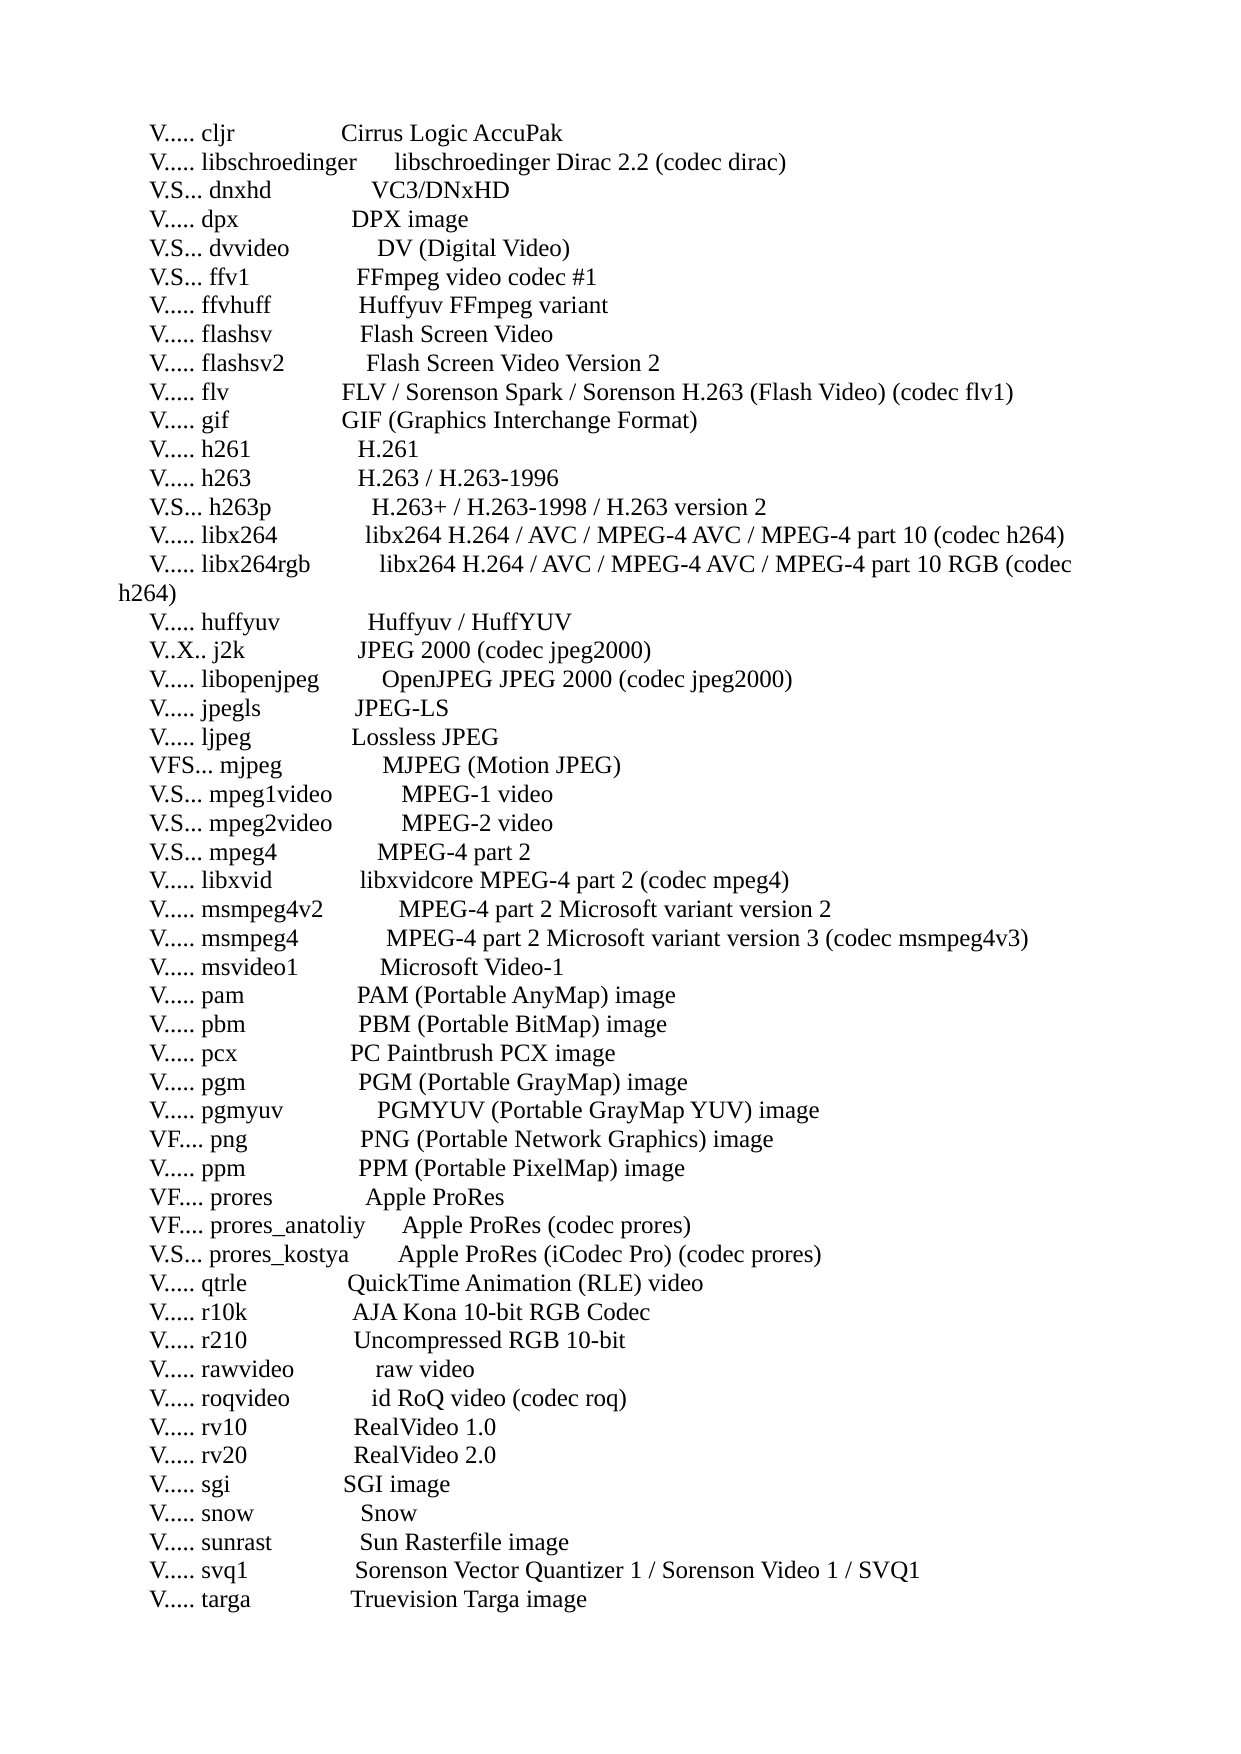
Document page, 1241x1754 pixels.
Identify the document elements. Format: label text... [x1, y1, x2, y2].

text V.S... mpeg1video MPEG-1 video [118, 779, 1122, 808]
text V.S... h263p H.263+ / H.263-1998 / H.263 version 2 [118, 492, 1122, 521]
text V..... rv20 RealVideo 2.0 [118, 1441, 1122, 1469]
text V..... pam PAM (Portable AnyMap) image [118, 981, 1122, 1009]
text V..X.. j2k JPEG 2000 (codec jpeg2000) [118, 636, 1122, 664]
text V..... pcx PC Paintbrush PCX image [118, 1038, 1122, 1067]
text V..... pgmyuv PGMYUV (Portable GrayMap YUV) image [118, 1096, 1122, 1124]
text V.S... mpeg2video MPEG-2 video [118, 808, 1122, 837]
text V..... libxvid libxvidcore MPEG-4 part 2 (codec mpeg4) [118, 866, 1122, 894]
text VF.... prores Apple ProRes [118, 1182, 1122, 1211]
text V..... snow Snow [118, 1498, 1122, 1527]
text V..... flashsv2 Flash Screen Video Version 2 [118, 348, 1122, 377]
text V..... ppm PPM (Portable PixelMap) image [118, 1153, 1122, 1182]
text V..... qtrle QuickTime Animation (RLE) video [118, 1268, 1122, 1297]
text V..... jpegls JPEG-LS [118, 693, 1122, 722]
text V..... libx264rgb libx264 H.264 / AVC / MPEG-4 AVC / MPEG-4 part 10 RGB (codec h264) [118, 549, 1122, 607]
text VFS... mjpeg MJPEG (Motion JPEG) [118, 751, 1122, 779]
text V..... libx264 libx264 H.264 / AVC / MPEG-4 AVC / MPEG-4 part 10 (codec h264) [118, 521, 1122, 549]
text V..... svq1 Sorenson Vector Quantizer 1 / Sorenson Video 1 / SVQ1 [118, 1556, 1122, 1584]
text V..... cljr Cirrus Logic AccuPak [118, 118, 1122, 147]
text V..... roqvideo id RoQ video (codec roq) [118, 1383, 1122, 1412]
text V..... ffvhuff Huffyuv FFmpeg variant [118, 291, 1122, 319]
text V..... msvideo1 Microsoft Video-1 [118, 952, 1122, 981]
text V.S... dnxhd VC3/DNxHD [118, 176, 1122, 204]
text V..... ljpeg Lossless JPEG [118, 722, 1122, 751]
text V.S... ffv1 FFmpeg video codec #1 [118, 262, 1122, 291]
text V..... r210 Uncompressed RGB 10-bit [118, 1326, 1122, 1354]
text V..... msmpeg4v2 MPEG-4 part 2 Microsoft variant version 2 [118, 894, 1122, 923]
text VF.... png PNG (Portable Network Graphics) image [118, 1124, 1122, 1153]
text V..... targa Truevision Targa image [118, 1584, 1122, 1613]
text V..... flv FLV / Sorenson Spark / Sorenson H.263 (Flash Video) (codec flv1) [118, 377, 1122, 406]
text V..... pbm PBM (Portable BitMap) image [118, 1009, 1122, 1038]
text V..... dpx DPX image [118, 204, 1122, 233]
text V..... h263 H.263 / H.263-1996 [118, 463, 1122, 492]
text V..... sgi SGI image [118, 1469, 1122, 1498]
text V.S... dvvideo DV (Digital Video) [118, 233, 1122, 262]
text V..... libopenjpeg OpenJPEG JPEG 2000 (codec jpeg2000) [118, 664, 1122, 693]
text V..... rawvideo raw video [118, 1354, 1122, 1383]
text V..... msmpeg4 MPEG-4 part 2 Microsoft variant version 3 (codec msmpeg4v3) [118, 923, 1122, 952]
text V..... h261 H.261 [118, 434, 1122, 463]
text V.S... mpeg4 MPEG-4 part 2 [118, 837, 1122, 866]
text V..... rv10 RealVideo 1.0 [118, 1412, 1122, 1441]
text V..... flashsv Flash Screen Video [118, 319, 1122, 348]
text V..... r10k AJA Kona 10-bit RGB Codec [118, 1297, 1122, 1326]
text V..... pgm PGM (Portable GrayMap) image [118, 1067, 1122, 1096]
text V..... gif GIF (Graphics Interchange Format) [118, 406, 1122, 434]
text VF.... prores_anatoliy Apple ProRes (codec prores) [118, 1211, 1122, 1239]
text V..... libschroedinger libschroedinger Dirac 2.2 (codec dirac) [118, 147, 1122, 176]
text V.S... prores_kostya Apple ProRes (iCodec Pro) (codec prores) [118, 1239, 1122, 1268]
text V..... huffyuv Huffyuv / HuffYUV [118, 607, 1122, 636]
text V..... sunrast Sun Rasterfile image [118, 1527, 1122, 1556]
